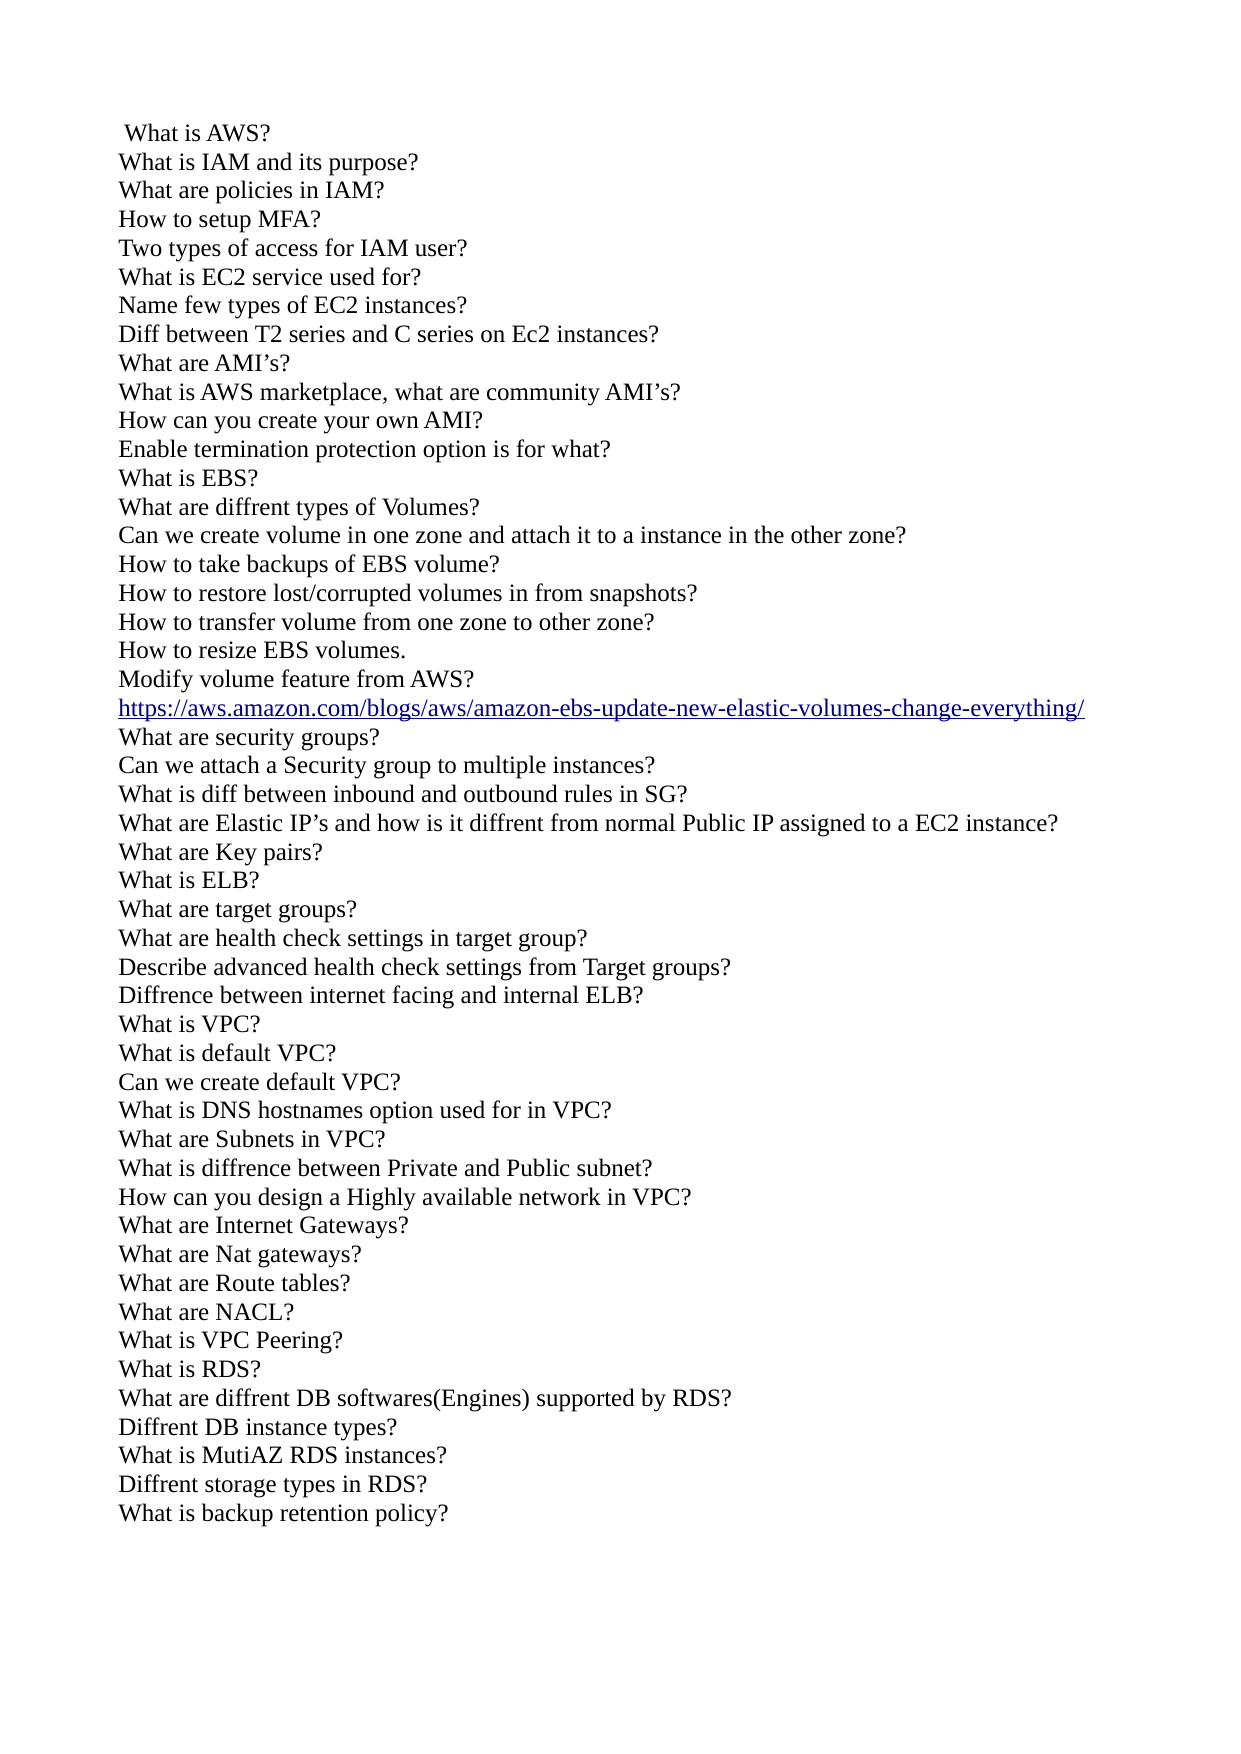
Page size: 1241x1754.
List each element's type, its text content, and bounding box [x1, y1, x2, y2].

text What is EBS? [118, 463, 1122, 492]
text Modify volume feature from AWS? [118, 664, 1122, 693]
text Can we create default VPC? [118, 1067, 1122, 1096]
text What is MutiAZ RDS instances? [118, 1441, 1122, 1469]
text Can we attach a Security group to multiple instances? [118, 751, 1122, 779]
text What is VPC? [118, 1009, 1122, 1038]
text Can we create volume in one zone and attach it to a instance in the other zone? [118, 521, 1122, 549]
text How to restore lost/corrupted volumes in from snapshots? [118, 578, 1122, 607]
text What is RDS? [118, 1354, 1122, 1383]
text What are Subnets in VPC? [118, 1124, 1122, 1153]
text What are security groups? [118, 722, 1122, 751]
text What is backup retention policy? [118, 1498, 1122, 1527]
text Two types of access for IAM user? [118, 233, 1122, 262]
text What are diffrent types of Volumes? [118, 492, 1122, 521]
text What is diff between inbound and outbound rules in SG? [118, 779, 1122, 808]
text What is ELB? [118, 866, 1122, 894]
text Diffrent storage types in RDS? [118, 1469, 1122, 1498]
text Describe advanced health check settings from Target groups? [118, 952, 1122, 981]
text What is IAM and its purpose? [118, 147, 1122, 176]
text What are AMI’s? [118, 348, 1122, 377]
text What is AWS marketplace, what are community AMI’s? [118, 377, 1122, 406]
text What is AWS? [118, 118, 1122, 147]
text How to setup MFA? [118, 204, 1122, 233]
text What are policies in IAM? [118, 176, 1122, 204]
text Name few types of EC2 instances? [118, 291, 1122, 319]
text What is diffrence between Private and Public subnet? [118, 1153, 1122, 1182]
text Diffrent DB instance types? [118, 1412, 1122, 1441]
text What are Nat gateways? [118, 1239, 1122, 1268]
text Enable termination protection option is for what? [118, 434, 1122, 463]
text How to transfer volume from one zone to other zone? [118, 607, 1122, 636]
text How can you design a Highly available network in VPC? [118, 1182, 1122, 1211]
text What are diffrent DB softwares(Engines) supported by RDS? [118, 1383, 1122, 1412]
text Diff between T2 series and C series on Ec2 instances? [118, 319, 1122, 348]
text What are target groups? [118, 894, 1122, 923]
text What are NACL? [118, 1297, 1122, 1326]
text What are Internet Gateways? [118, 1211, 1122, 1239]
text What is EC2 service used for? [118, 262, 1122, 291]
text What are Elastic IP’s and how is it diffrent from normal Public IP assigned to a EC2 instance? [118, 808, 1122, 837]
text What are Route tables? [118, 1268, 1122, 1297]
text What is DNS hostnames option used for in VPC? [118, 1096, 1122, 1124]
text https://aws.amazon.com/blogs/aws/amazon-ebs-update-new-elastic-volumes-change-everything/ [118, 693, 1122, 722]
text What are health check settings in target group? [118, 923, 1122, 952]
text How to take backups of EBS volume? [118, 549, 1122, 578]
text How can you create your own AMI? [118, 406, 1122, 434]
text What is VPC Peering? [118, 1326, 1122, 1354]
text What are Key pairs? [118, 837, 1122, 866]
text Diffrence between internet facing and internal ELB? [118, 981, 1122, 1009]
text What is default VPC? [118, 1038, 1122, 1067]
text How to resize EBS volumes. [118, 636, 1122, 664]
